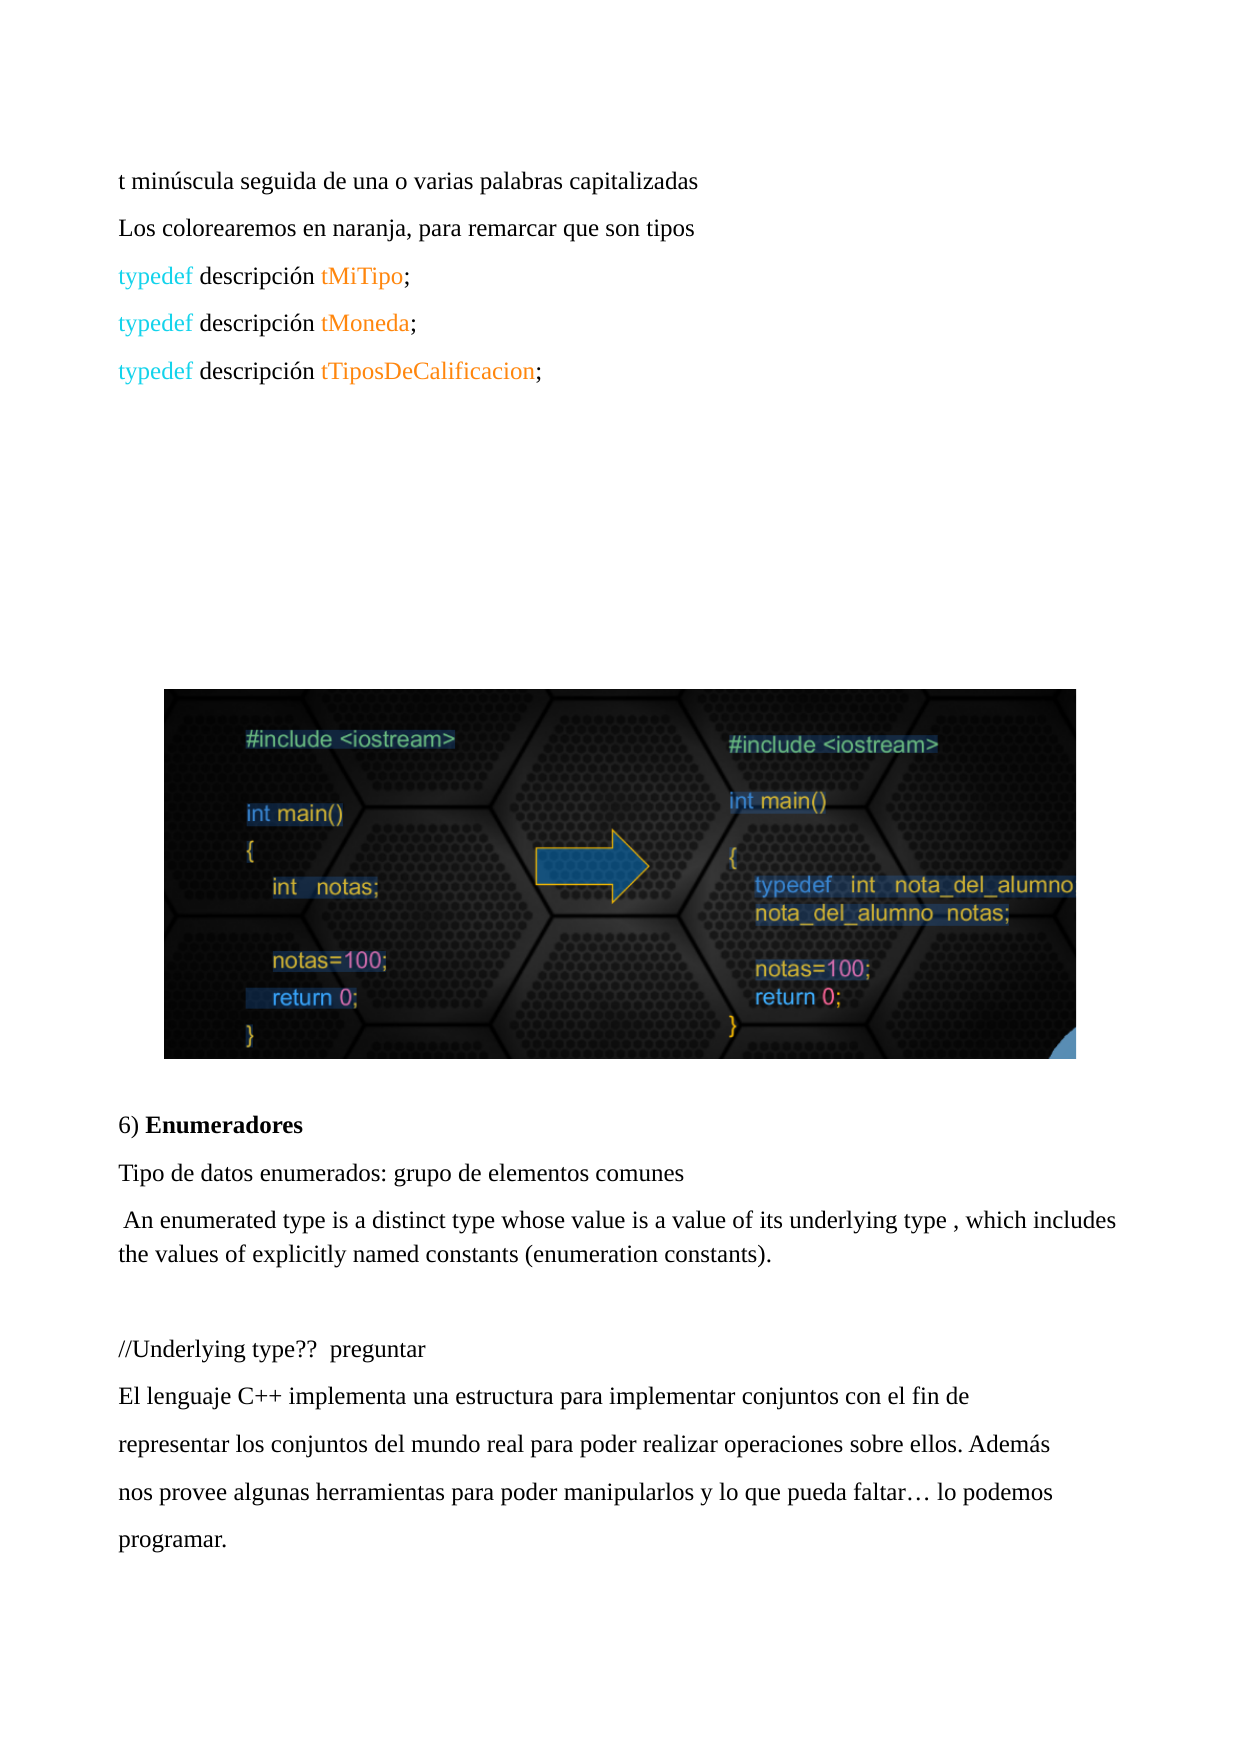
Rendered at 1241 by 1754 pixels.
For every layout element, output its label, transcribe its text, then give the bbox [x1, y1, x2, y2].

text typedef descripción tMoneda; [118, 308, 1122, 337]
text An enumerated type is a distinct type whose value is a value of its underlying type , which includes the values of explicitly named constants (enumeration constants). [118, 1206, 1122, 1267]
text 6) Enumeradores [118, 1110, 1122, 1139]
text programar. [118, 1524, 1122, 1553]
text //Underlying type?? preguntar [118, 1334, 1122, 1363]
text El lenguaje C++ implementa una estructura para implementar conjuntos con el fin de [118, 1381, 1122, 1410]
text typedef descripción tMiTipo; [118, 261, 1122, 290]
picture [164, 689, 1077, 1059]
text nos provee algunas herramientas para poder manipularlos y lo que pueda faltar… lo podemos [118, 1477, 1122, 1505]
text Los colorearemos en naranja, para remarcar que son tipos [118, 213, 1122, 242]
text t minúscula seguida de una o varias palabras capitalizadas [118, 166, 1122, 194]
text Tipo de datos enumerados: grupo de elementos comunes [118, 1158, 1122, 1187]
text representar los conjuntos del mundo real para poder realizar operaciones sobre ellos. Además [118, 1429, 1122, 1458]
text typedef descripción tTiposDeCalificacion; [118, 356, 1122, 385]
